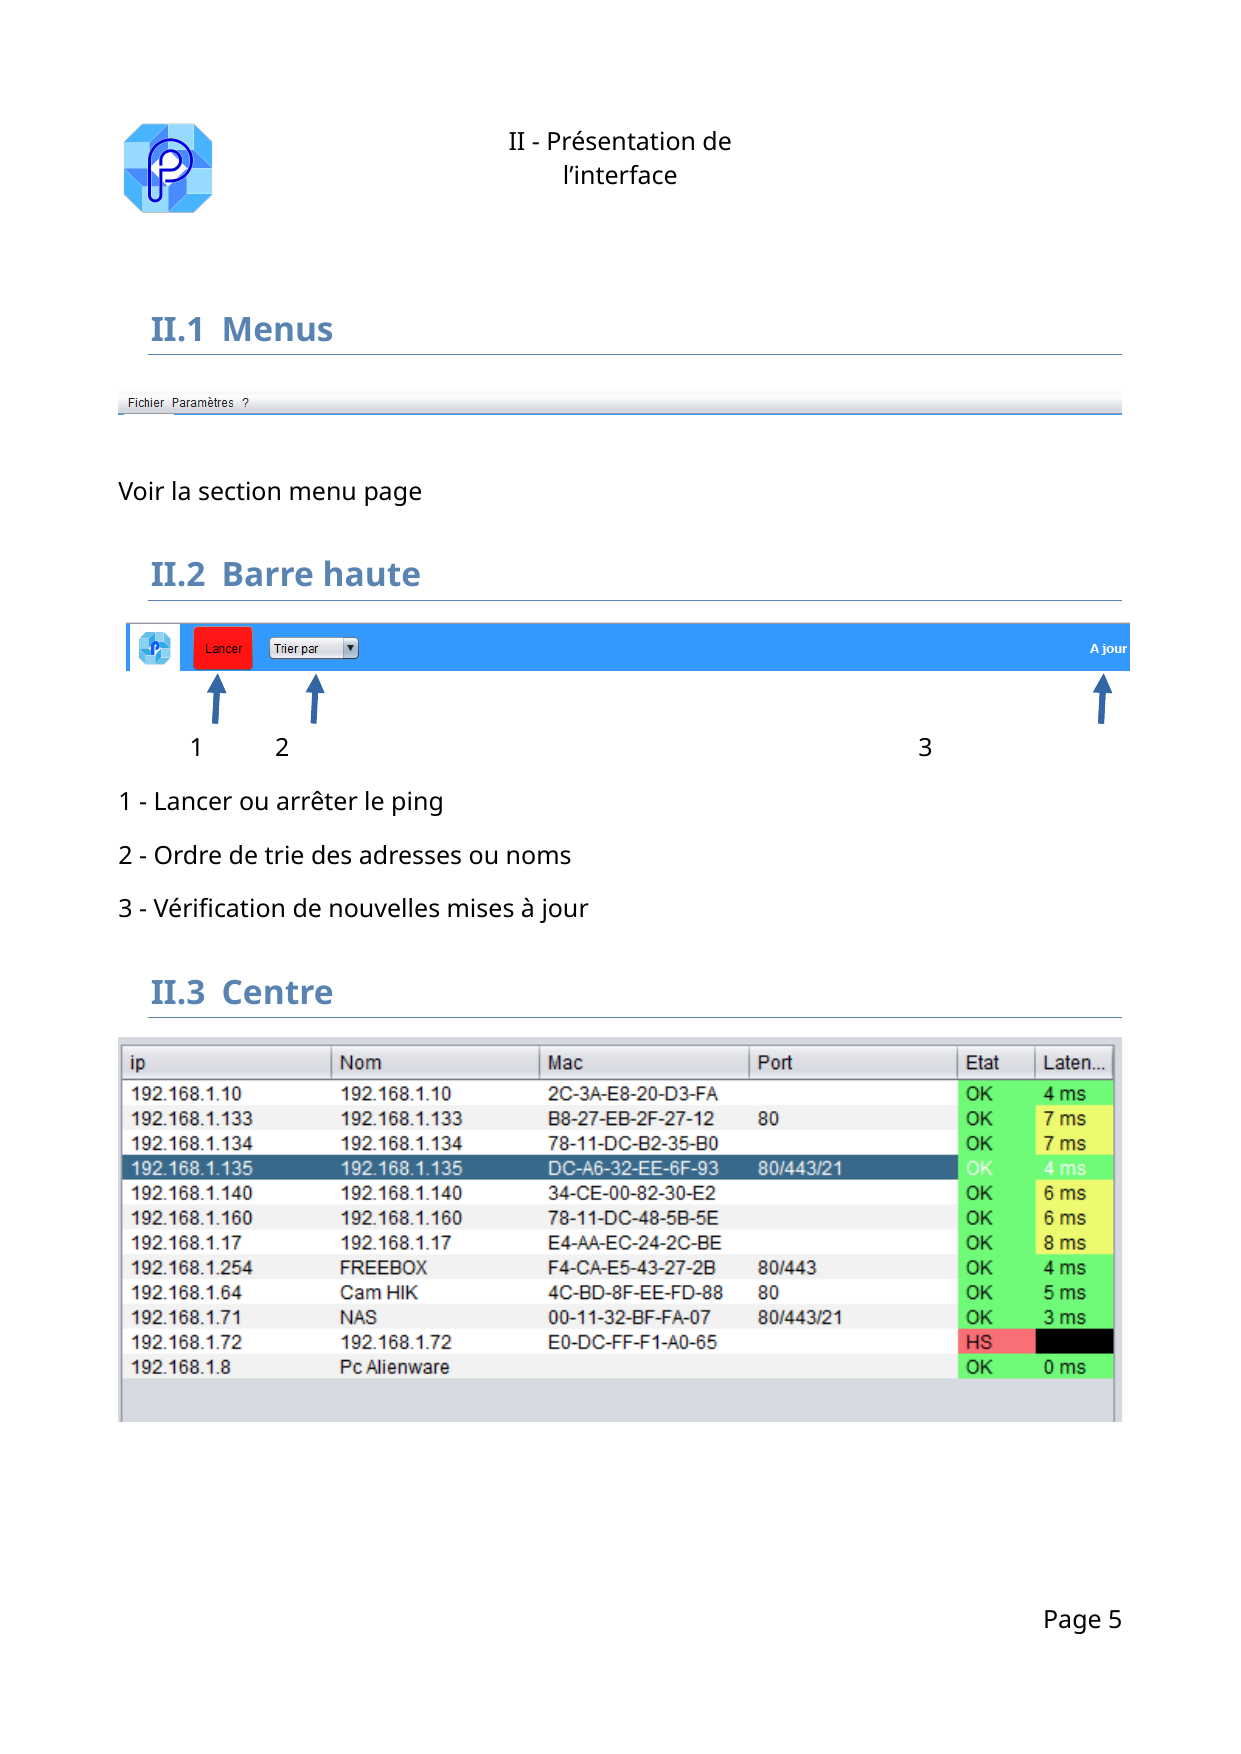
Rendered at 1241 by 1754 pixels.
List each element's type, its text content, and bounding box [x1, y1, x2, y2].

subtitle Centre [148, 966, 1122, 1017]
subtitle Barre haute [148, 548, 1122, 600]
picture [123, 123, 213, 213]
picture [126, 622, 1130, 671]
text Voir la section menu page [118, 473, 1122, 508]
text 3 - Vérification de nouvelles mises à jour [118, 891, 1122, 925]
picture [118, 391, 1123, 415]
text 1 2 3 [118, 730, 1122, 764]
text 2 - Ordre de trie des adresses ou noms [118, 837, 1122, 871]
text 1 - Lancer ou arrêter le ping [118, 783, 1122, 818]
subtitle Menus [148, 302, 1122, 354]
picture [118, 1037, 1123, 1422]
